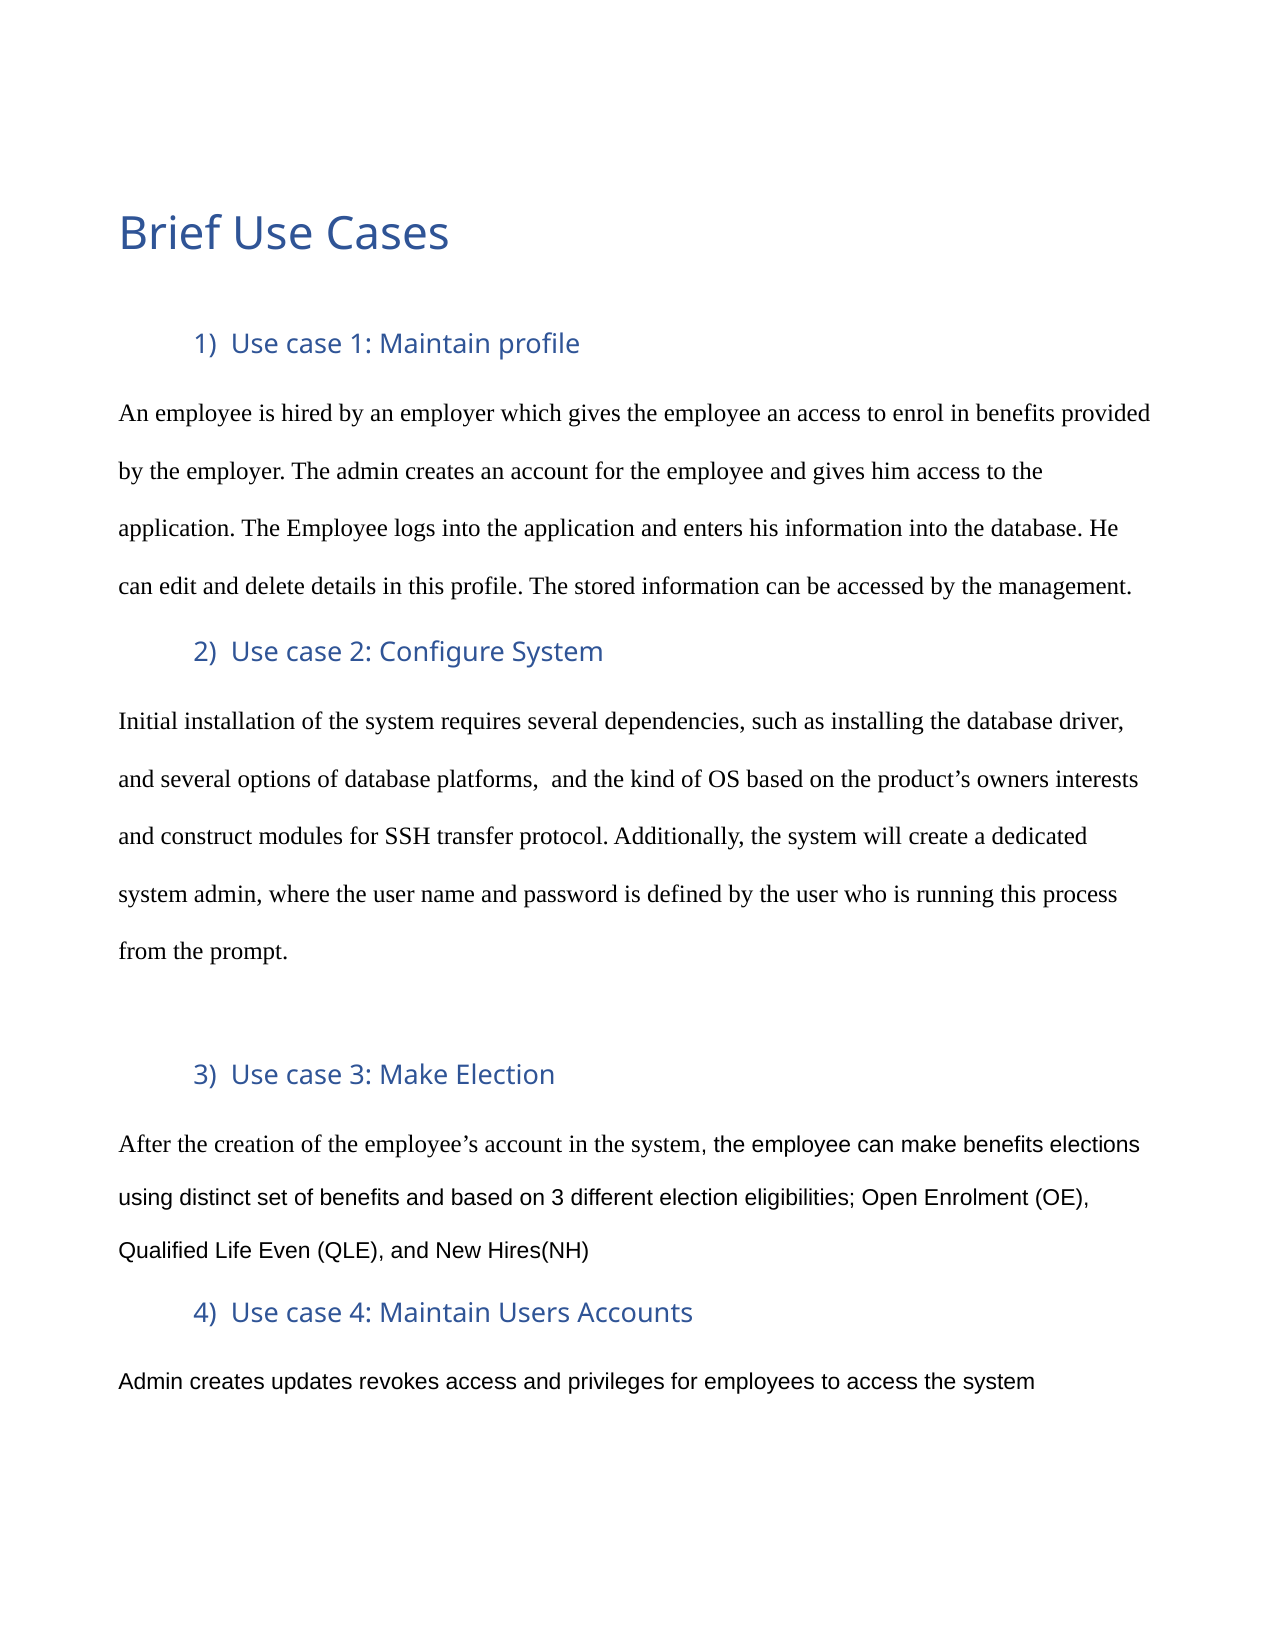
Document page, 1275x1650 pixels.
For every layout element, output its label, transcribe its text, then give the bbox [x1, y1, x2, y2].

text After the creation of the employee’s account in the system, the employee can make benefits elections using distinct set of benefits and based on 3 different election eligibilities; Open Enrolment (OE), Qualified Life Even (QLE), and New Hires(NH) [118, 1129, 1157, 1263]
text Initial installation of the system requires several dependencies, such as installing the database driver, and several options of database platforms, and the kind of OS based on the product’s owners interests and construct modules for SSH transfer protocol. Additionally, the system will create a dedicated system admin, where the user name and password is defined by the user who is running this process from the prompt. [118, 706, 1157, 965]
text Admin creates updates revokes access and privileges for employees to access the system [118, 1368, 1157, 1394]
subtitle Use case 4: Maintain Users Accounts [193, 1294, 1157, 1331]
subtitle Brief Use Cases [118, 201, 1157, 263]
subtitle Use case 1: Maintain profile [193, 325, 1157, 362]
subtitle Use case 3: Make Election [193, 1056, 1157, 1092]
text An employee is hired by an employer which gives the employee an access to enrol in benefits provided by the employer. The admin creates an account for the employee and gives him access to the application. The Employee logs into the application and enters his information into the database. He can edit and delete details in this profile. The stored information can be accessed by the management. [118, 398, 1157, 600]
subtitle Use case 2: Configure System [193, 633, 1157, 669]
